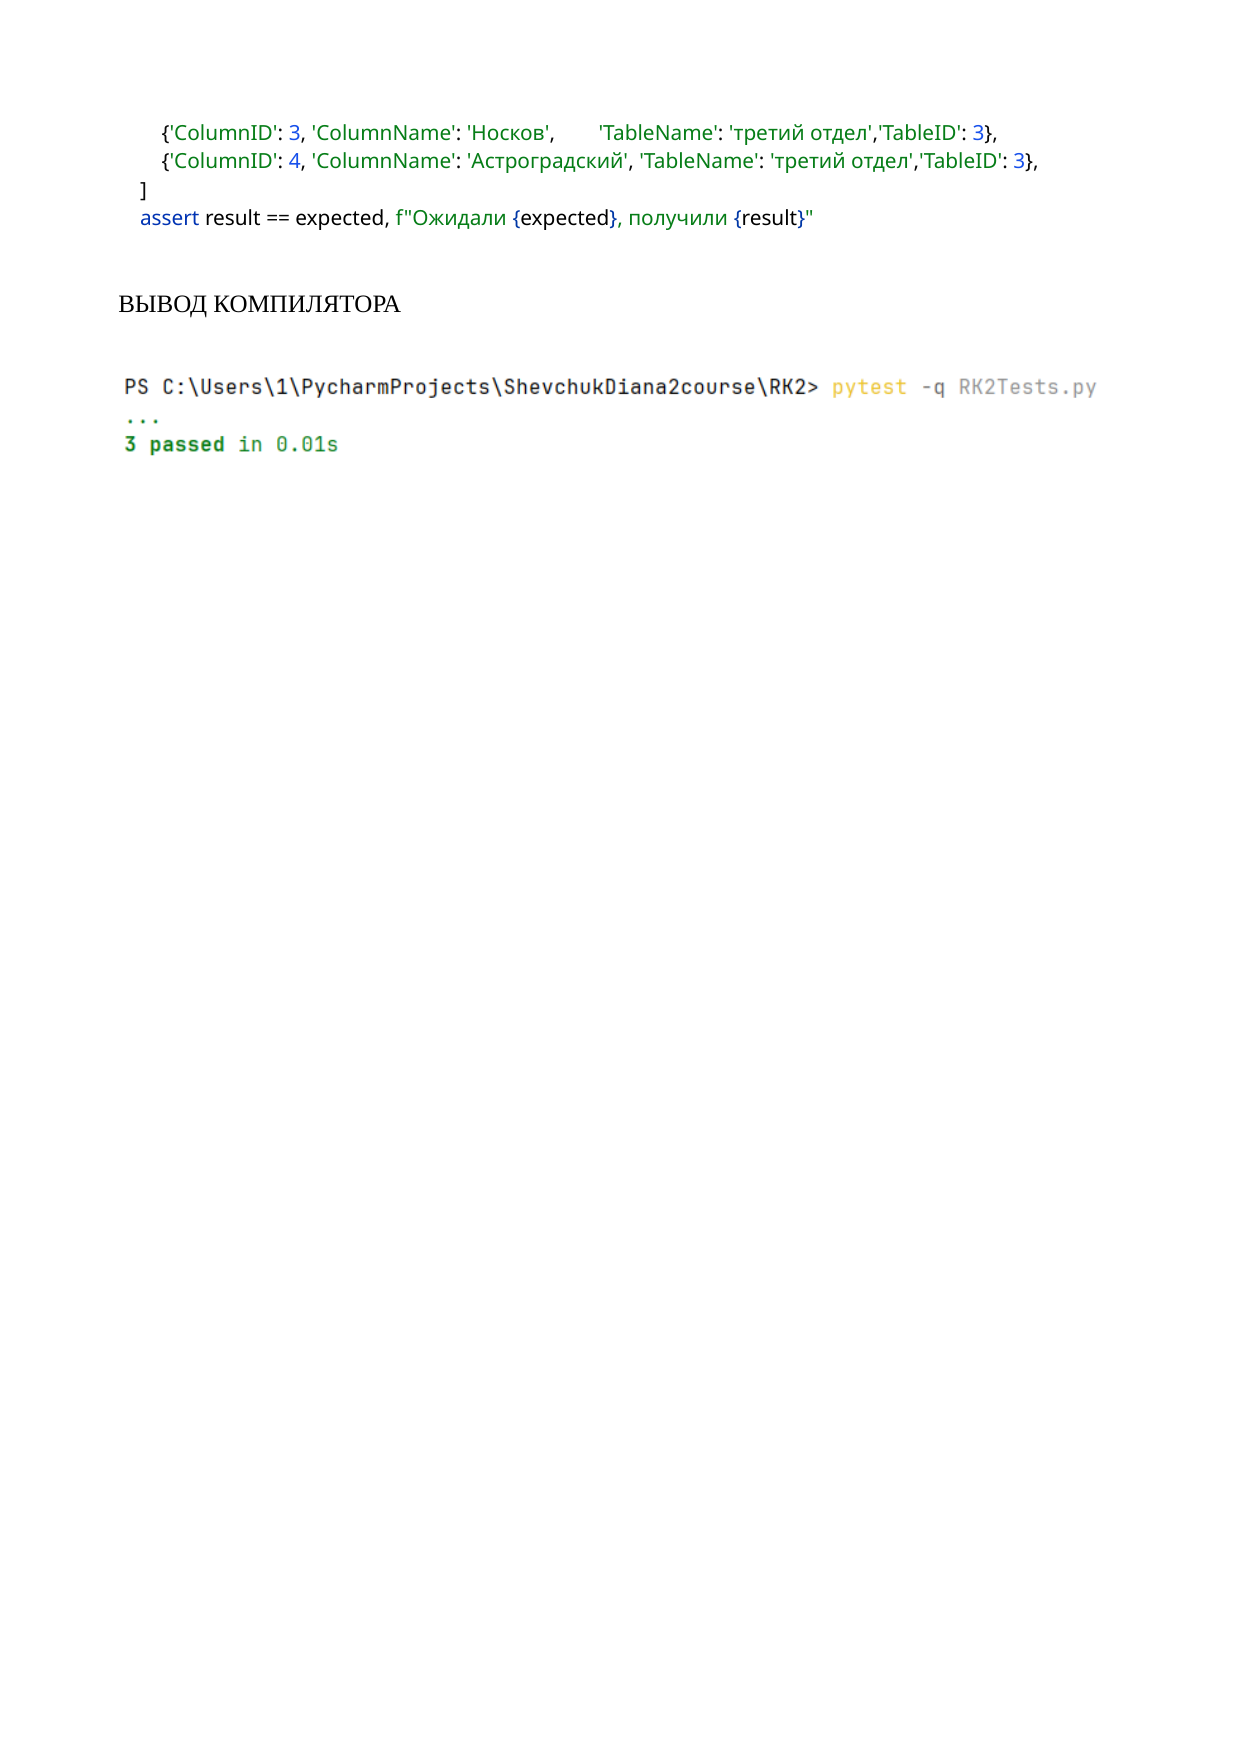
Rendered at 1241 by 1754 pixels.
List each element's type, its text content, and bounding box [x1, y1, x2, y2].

text ВЫВОД КОМПИЛЯТОРА [118, 289, 1122, 318]
text {'ColumnID': 3, 'ColumnName': 'Носков', 'TableName': 'третий отдел','TableID': 3}, {'ColumnID': 4, 'ColumnName': 'Астроградский', 'TableName': 'третий отдел','TableID': 3}, ] assert result == expected, f"Ожидали {expected}, получили {result}" [118, 118, 1122, 232]
picture [118, 375, 1123, 463]
